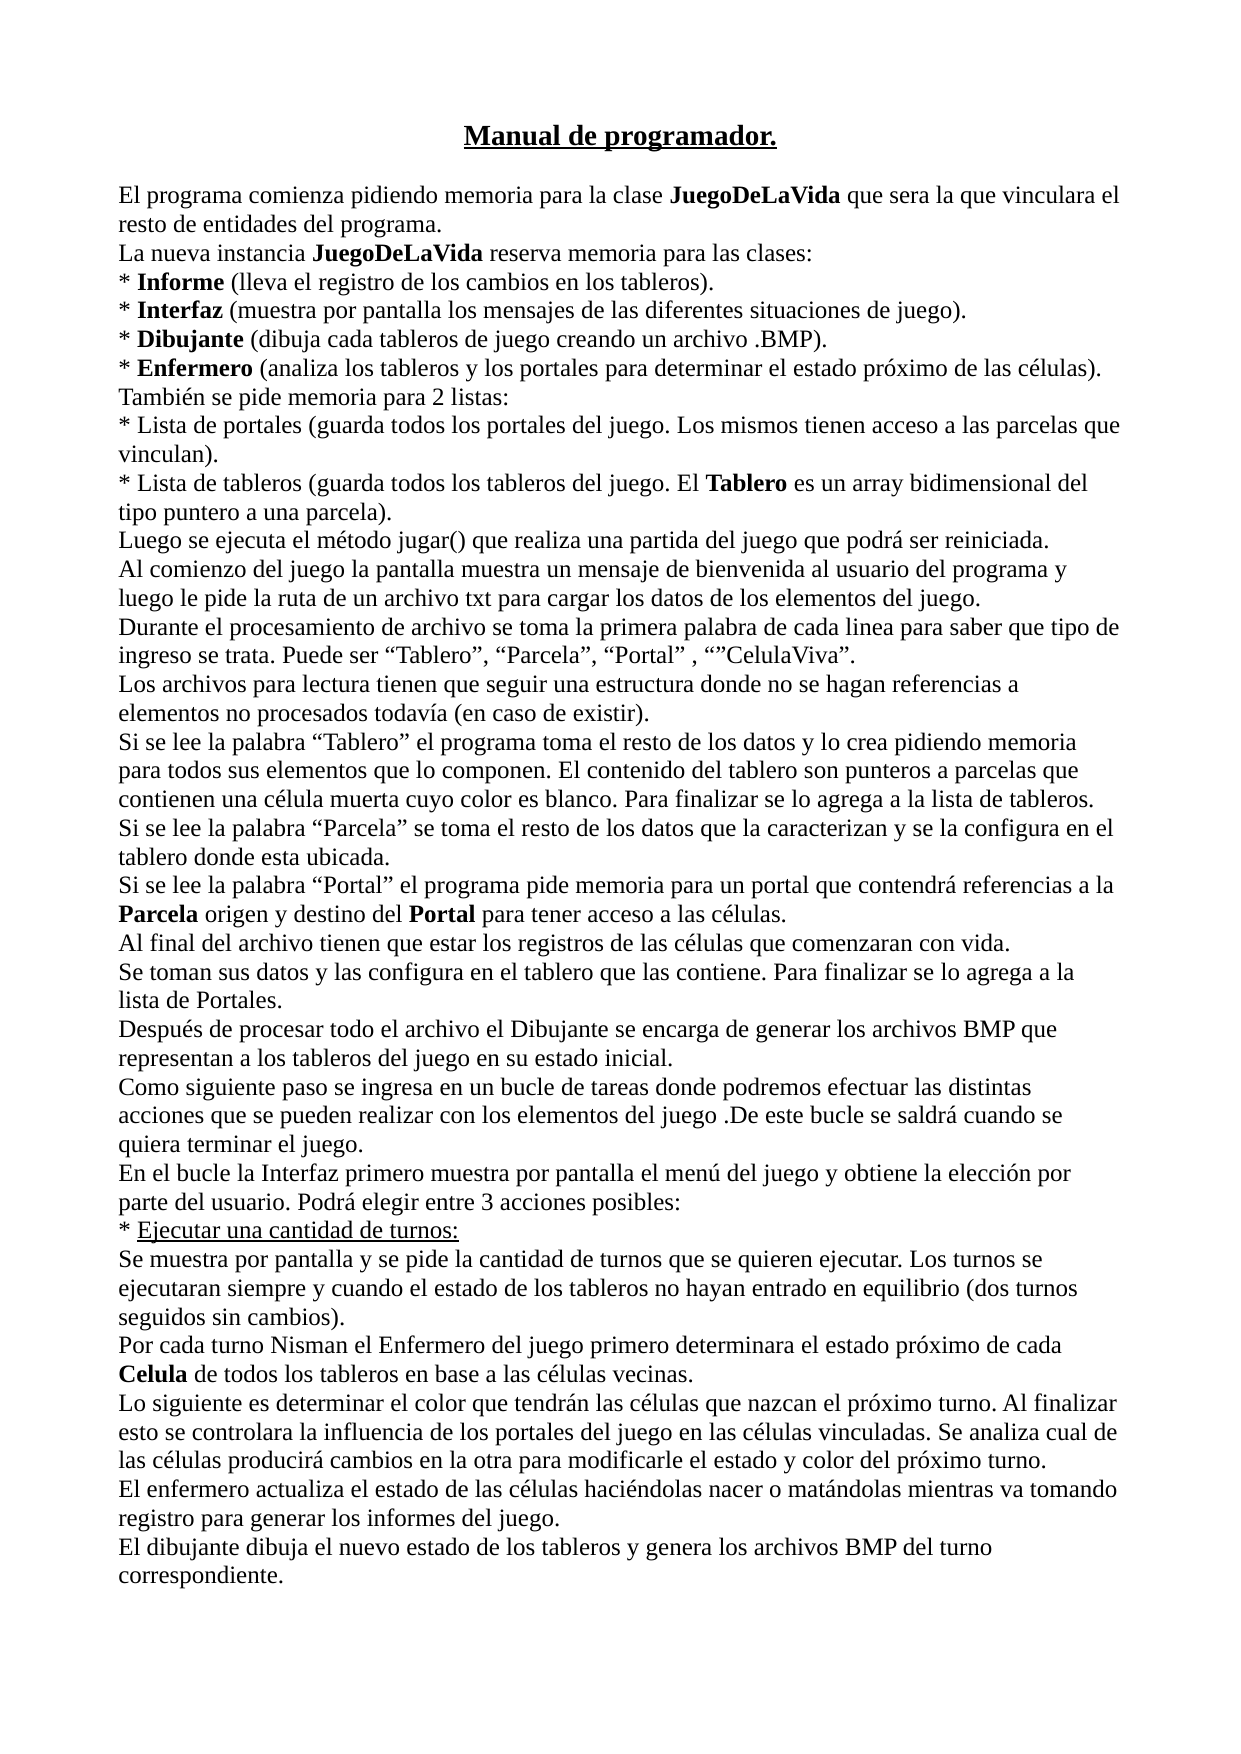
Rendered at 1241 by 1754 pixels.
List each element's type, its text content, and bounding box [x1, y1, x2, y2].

text * Dibujante (dibuja cada tableros de juego creando un archivo .BMP). [118, 324, 1122, 353]
text * Ejecutar una cantidad de turnos: [118, 1215, 1122, 1244]
text Se toman sus datos y las configura en el tablero que las contiene. Para finalizar se lo agrega a la lista de Portales. [118, 957, 1122, 1014]
text * Enfermero (analiza los tableros y los portales para determinar el estado próximo de las células). [118, 353, 1122, 382]
text El programa comienza pidiendo memoria para la clase JuegoDeLaVida que sera la que vinculara el resto de entidades del programa. [118, 180, 1122, 238]
text En el bucle la Interfaz primero muestra por pantalla el menú del juego y obtiene la elección por parte del usuario. Podrá elegir entre 3 acciones posibles: [118, 1158, 1122, 1215]
text Al final del archivo tienen que estar los registros de las células que comenzaran con vida. [118, 928, 1122, 957]
text * Informe (lleva el registro de los cambios en los tableros). [118, 267, 1122, 295]
text * Lista de portales (guarda todos los portales del juego. Los mismos tienen acceso a las parcelas que vinculan). [118, 410, 1122, 468]
text Lo siguiente es determinar el color que tendrán las células que nazcan el próximo turno. Al finalizar esto se controlara la influencia de los portales del juego en las células vinculadas. Se analiza cual de las células producirá cambios en la otra para modificarle el estado y color del próximo turno. [118, 1388, 1122, 1474]
text * Interfaz (muestra por pantalla los mensajes de las diferentes situaciones de juego). [118, 295, 1122, 324]
text Como siguiente paso se ingresa en un bucle de tareas donde podremos efectuar las distintas acciones que se pueden realizar con los elementos del juego .De este bucle se saldrá cuando se quiera terminar el juego. [118, 1072, 1122, 1158]
text El dibujante dibuja el nuevo estado de los tableros y genera los archivos BMP del turno correspondiente. [118, 1532, 1122, 1589]
text La nueva instancia JuegoDeLaVida reserva memoria para las clases: [118, 238, 1122, 267]
text El enfermero actualiza el estado de las células haciéndolas nacer o matándolas mientras va tomando registro para generar los informes del juego. [118, 1474, 1122, 1532]
text Se muestra por pantalla y se pide la cantidad de turnos que se quieren ejecutar. Los turnos se ejecutaran siempre y cuando el estado de los tableros no hayan entrado en equilibrio (dos turnos seguidos sin cambios). [118, 1244, 1122, 1330]
text Si se lee la palabra “Parcela” se toma el resto de los datos que la caracterizan y se la configura en el tablero donde esta ubicada. [118, 813, 1122, 870]
text * Lista de tableros (guarda todos los tableros del juego. El Tablero es un array bidimensional del tipo puntero a una parcela). [118, 468, 1122, 525]
text Si se lee la palabra “Tablero” el programa toma el resto de los datos y lo crea pidiendo memoria para todos sus elementos que lo componen. El contenido del tablero son punteros a parcelas que contienen una célula muerta cuyo color es blanco. Para finalizar se lo agrega a la lista de tableros. [118, 727, 1122, 813]
text Manual de programador. [118, 118, 1122, 152]
text Durante el procesamiento de archivo se toma la primera palabra de cada linea para saber que tipo de ingreso se trata. Puede ser “Tablero”, “Parcela”, “Portal” , “”CelulaViva”. [118, 612, 1122, 669]
text Luego se ejecuta el método jugar() que realiza una partida del juego que podrá ser reiniciada. [118, 525, 1122, 554]
text Los archivos para lectura tienen que seguir una estructura donde no se hagan referencias a elementos no procesados todavía (en caso de existir). [118, 669, 1122, 727]
text También se pide memoria para 2 listas: [118, 382, 1122, 410]
text Si se lee la palabra “Portal” el programa pide memoria para un portal que contendrá referencias a la Parcela origen y destino del Portal para tener acceso a las células. [118, 870, 1122, 928]
text Al comienzo del juego la pantalla muestra un mensaje de bienvenida al usuario del programa y luego le pide la ruta de un archivo txt para cargar los datos de los elementos del juego. [118, 554, 1122, 612]
text Por cada turno Nisman el Enfermero del juego primero determinara el estado próximo de cada Celula de todos los tableros en base a las células vecinas. [118, 1330, 1122, 1388]
text Después de procesar todo el archivo el Dibujante se encarga de generar los archivos BMP que representan a los tableros del juego en su estado inicial. [118, 1014, 1122, 1072]
